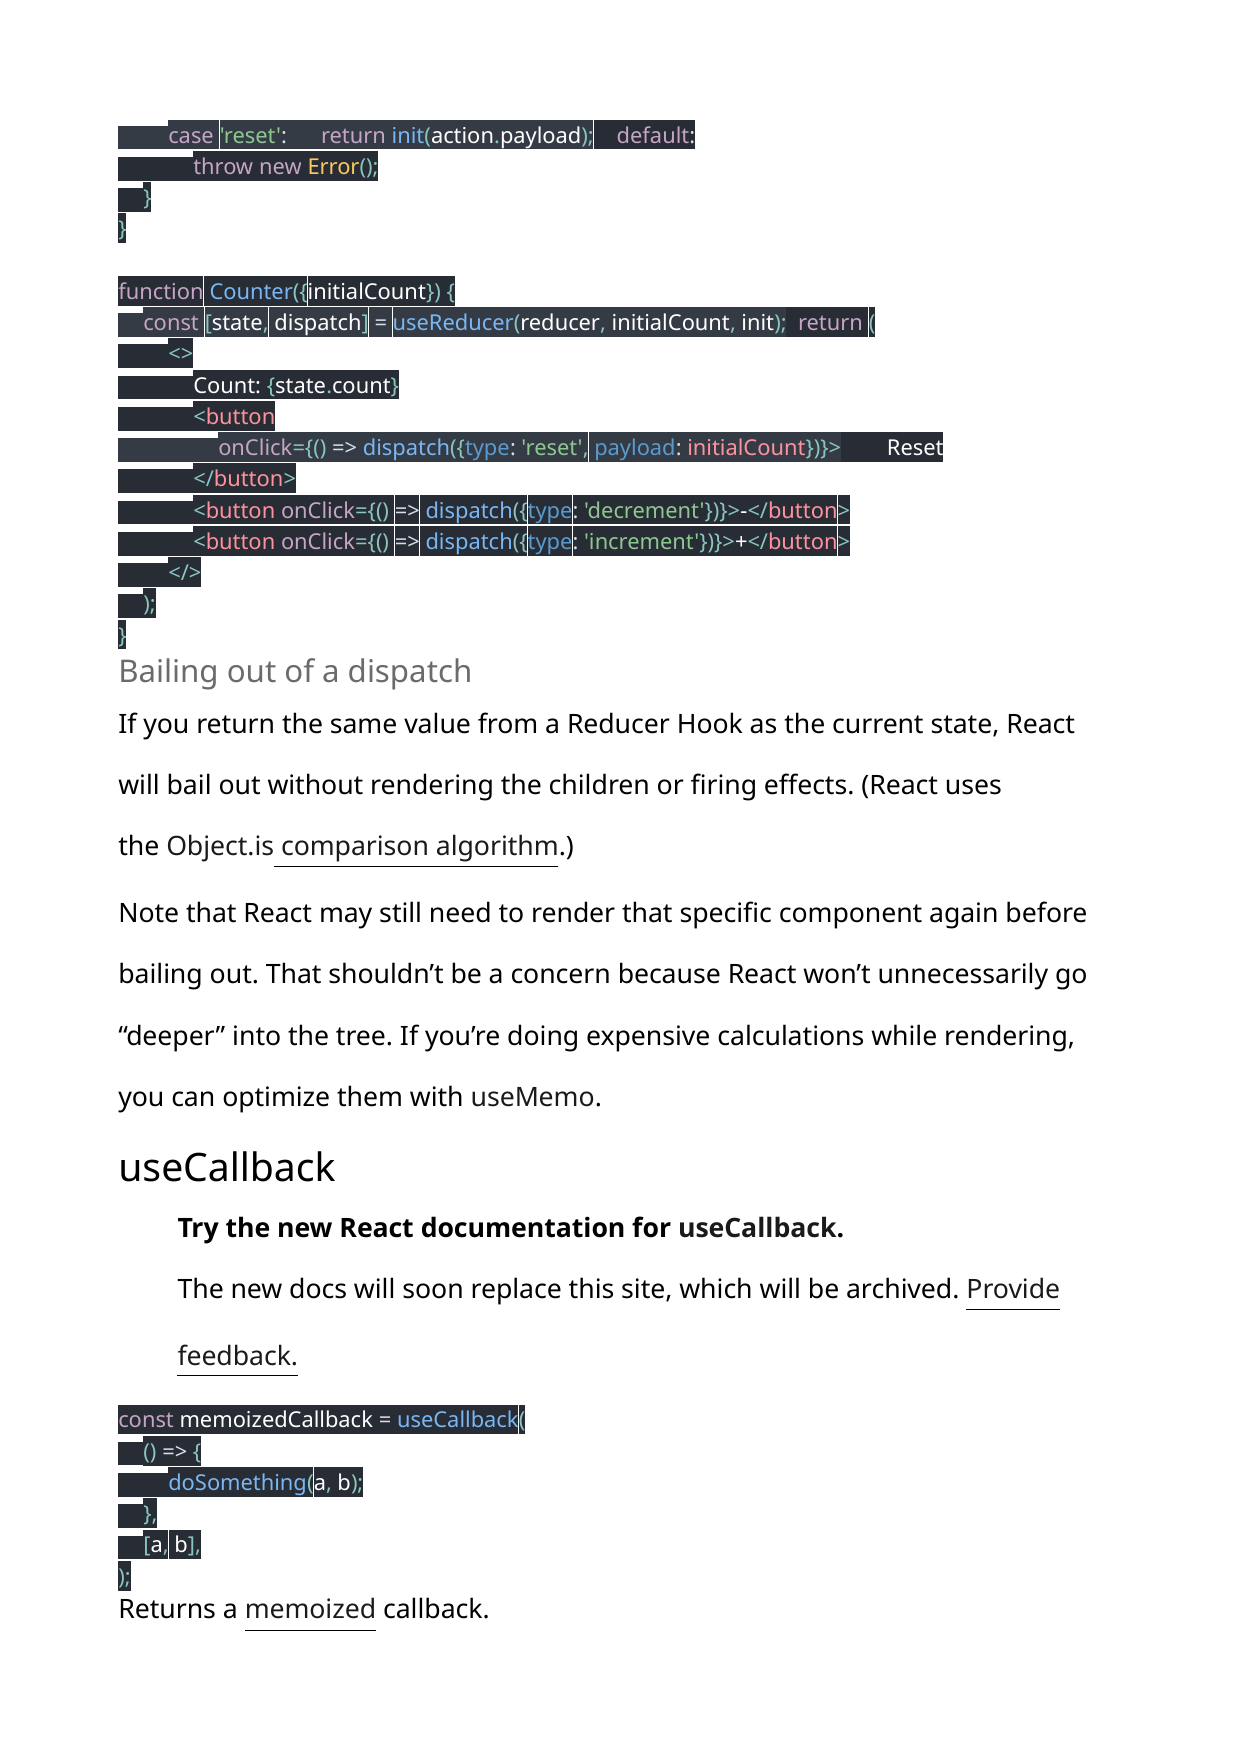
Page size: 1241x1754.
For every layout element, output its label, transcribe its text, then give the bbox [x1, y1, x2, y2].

subtitle useCallback [118, 1139, 1122, 1193]
text [a, b], [118, 1528, 1122, 1559]
text If you return the same value from a Reducer Hook as the current state, React will bail out without rendering the children or firing effects. (React uses the Object.is comparison algorithm.) [118, 705, 1122, 867]
text <button [118, 399, 1122, 431]
text const [state, dispatch] = useReducer(reducer, initialCount, init); return ( [118, 306, 1122, 337]
text doSomething(a, b); [118, 1466, 1122, 1497]
text Try the new React documentation for useCallback. [177, 1208, 1063, 1245]
text Note that React may still need to render that specific component again before bailing out. That shouldn’t be a concern because React won’t unnecessarily go “deeper” into the tree. If you’re doing expensive calculations while rendering, you can optimize them with useMemo. [118, 894, 1122, 1114]
text ); [118, 587, 1122, 618]
text The new docs will soon replace this site, which will be archived. Provide feedback. [177, 1270, 1063, 1376]
text } [118, 618, 1122, 649]
subtitle Bailing out of a dispatch [118, 649, 1122, 692]
text }, [118, 1497, 1122, 1528]
text throw new Error(); [118, 149, 1122, 181]
text () => { [118, 1434, 1122, 1466]
text </button> [118, 462, 1122, 493]
text <> [118, 337, 1122, 368]
text const memoizedCallback = useCallback( [118, 1403, 1122, 1434]
text Count: {state.count} [118, 368, 1122, 399]
text <button onClick={() => dispatch({type: 'decrement'})}>-</button> [118, 493, 1122, 524]
text } [118, 181, 1122, 212]
text ); [118, 1559, 1122, 1591]
text Returns a memoized callback. [118, 1591, 1122, 1630]
text case 'reset': return init(action.payload); default: [118, 118, 1122, 149]
text </> [118, 556, 1122, 587]
text } [118, 212, 1122, 243]
text function Counter({initialCount}) { [118, 274, 1122, 306]
text onClick={() => dispatch({type: 'reset', payload: initialCount})}> Reset [118, 431, 1122, 462]
text <button onClick={() => dispatch({type: 'increment'})}>+</button> [118, 524, 1122, 556]
